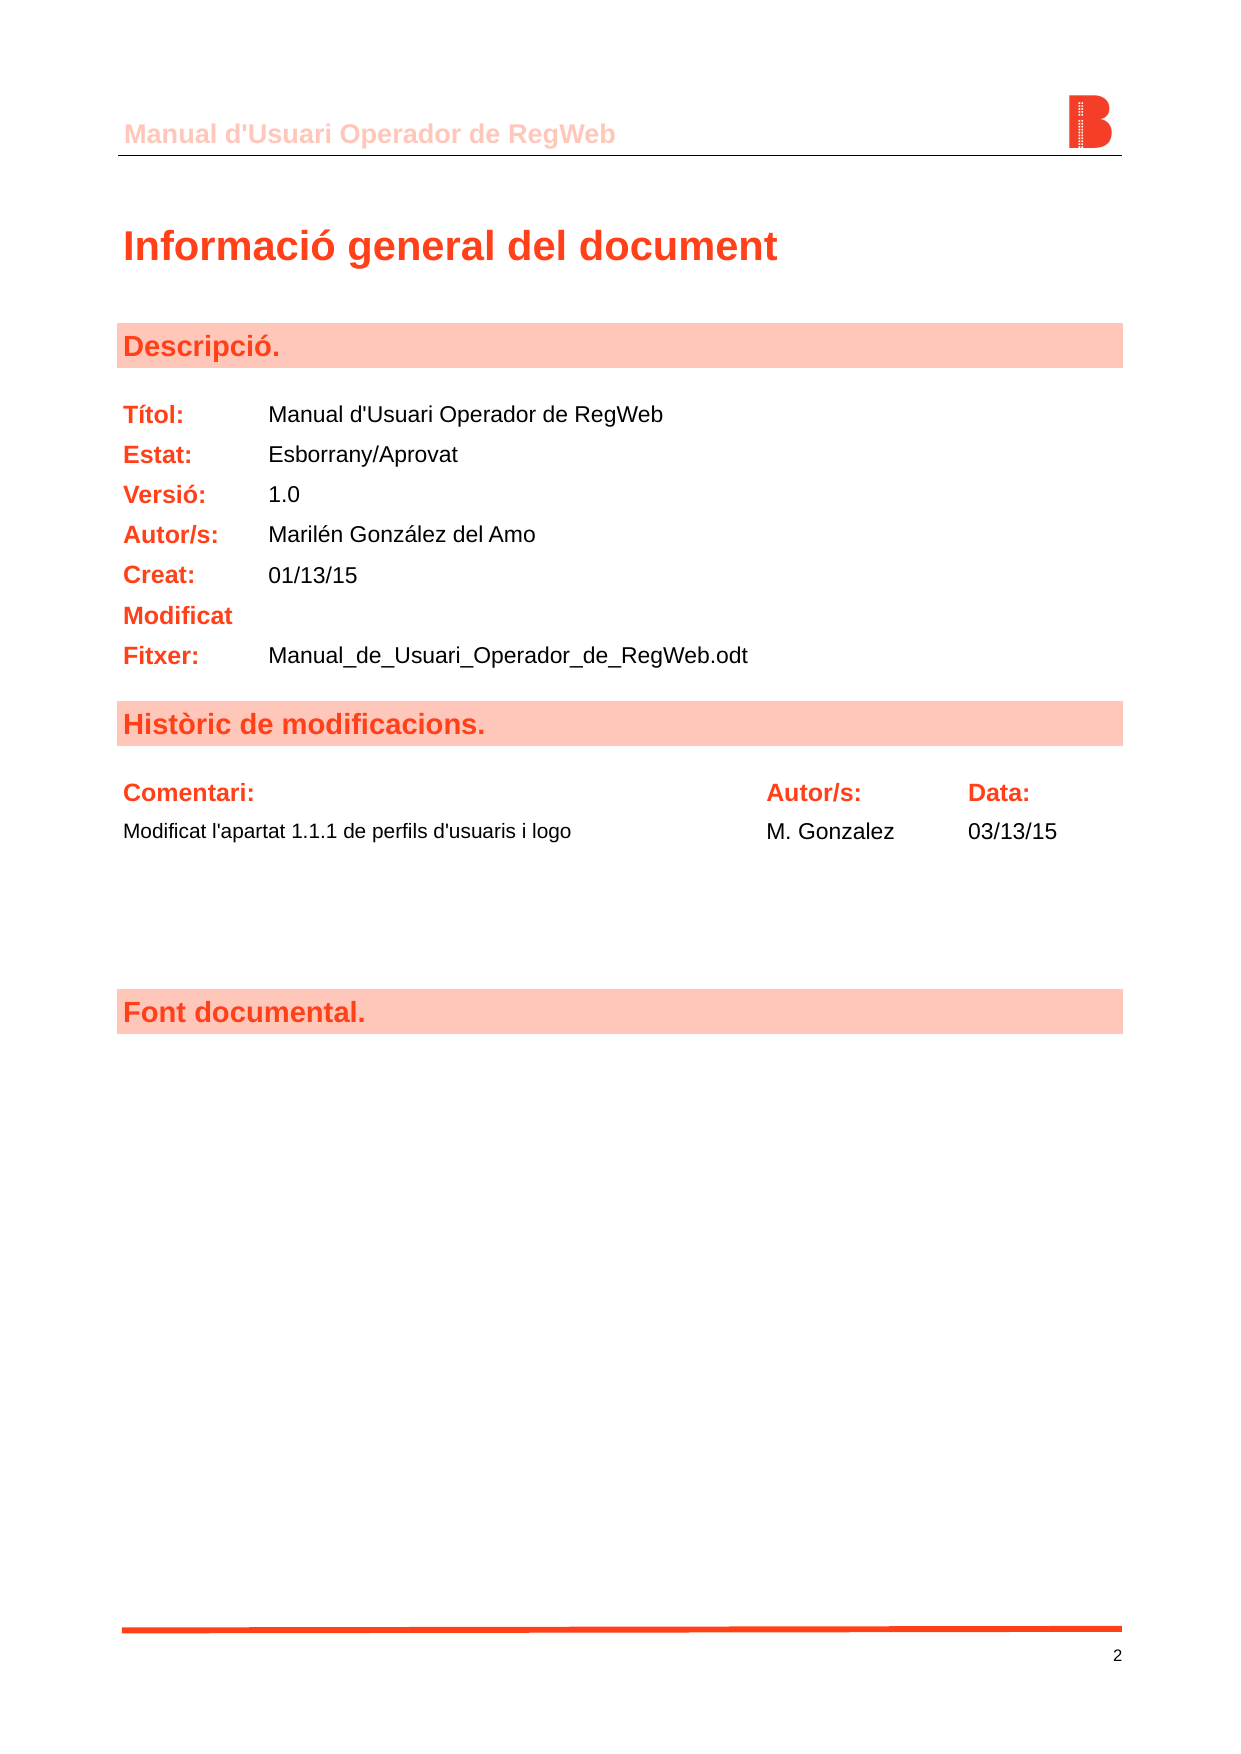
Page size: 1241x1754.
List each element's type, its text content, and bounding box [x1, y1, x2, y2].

table_cell Autor/s: [117, 515, 262, 555]
table_cell Autor/s: [760, 772, 962, 812]
table_cell 13/01/15 [262, 555, 1123, 595]
table_cell [760, 926, 962, 963]
table_cell Marilén González del Amo [262, 515, 1123, 555]
table_cell [962, 926, 1123, 963]
table_cell Manual d'Usuari Operador de RegWeb [262, 394, 1123, 434]
table_cell Comentari: [117, 772, 760, 812]
table_cell [962, 850, 1123, 888]
table_cell [117, 926, 760, 963]
table_cell Històric de modificacions. [117, 701, 1123, 746]
table_cell [117, 888, 760, 926]
table_header Informació general del document [117, 216, 1123, 323]
table_cell Modificat l'apartat 1.1.1 de perfils d'usuaris i logo [117, 812, 760, 850]
table_cell Versió: [117, 474, 262, 514]
table_cell [760, 850, 962, 888]
table_cell Data: [962, 772, 1123, 812]
table_cell [117, 1138, 1123, 1176]
table_cell Manual_de_Usuari_Operador_de_RegWeb.odt [262, 635, 1123, 675]
table_cell [262, 595, 1123, 635]
table_cell 13/03/15 [962, 812, 1123, 850]
table_cell [117, 368, 1123, 394]
table_cell Descripció. [117, 323, 1123, 368]
table_cell [760, 888, 962, 926]
table_cell Font documental. [117, 989, 1123, 1034]
table_cell 1.0 [262, 474, 1123, 514]
table_cell [117, 746, 1123, 772]
table_cell Títol: [117, 394, 262, 434]
table_cell Creat: [117, 555, 262, 595]
table_cell [117, 675, 1123, 701]
table_cell [117, 1034, 1123, 1060]
table_cell Fitxer: [117, 635, 262, 675]
table_cell Esborrany/Aprovat [262, 434, 1123, 474]
table_cell [962, 888, 1123, 926]
table_cell [117, 1060, 1123, 1098]
table_cell M. Gonzalez [760, 812, 962, 850]
table_cell [117, 850, 760, 888]
table_cell [117, 1098, 1123, 1138]
table_cell Estat: [117, 434, 262, 474]
picture [1063, 94, 1117, 150]
table_cell [117, 964, 1123, 989]
table_cell Modificat [117, 595, 262, 635]
